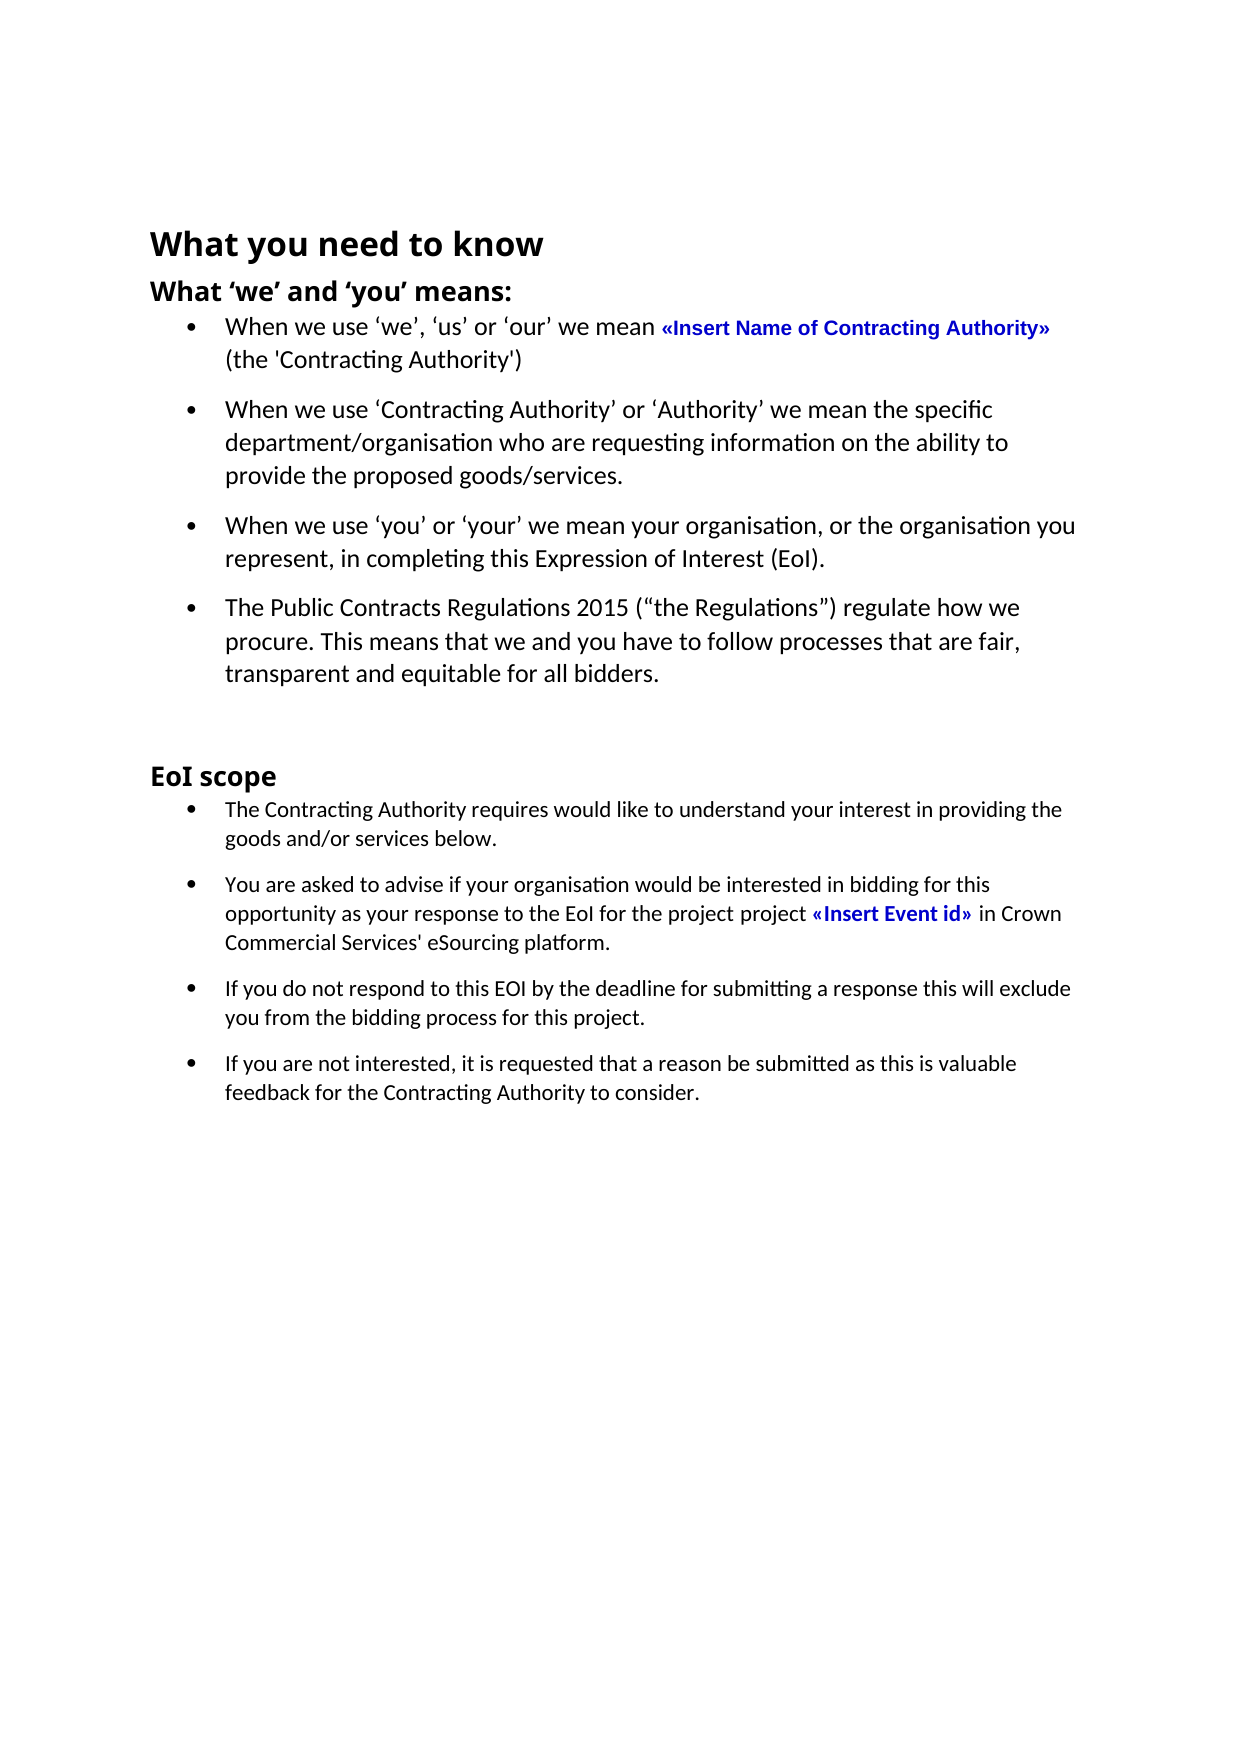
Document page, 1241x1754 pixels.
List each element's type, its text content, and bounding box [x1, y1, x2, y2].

subtitle What ‘we’ and ‘you’ means: [150, 272, 1090, 309]
list The Public Contracts Regulations 2015 (“the Regulations”) regulate how we procure. This means that we and you have to follow processes that are fair, transparent and equitable for all bidders. [187, 592, 1090, 689]
list You are asked to advise if your organisation would be interested in bidding for this opportunity as your response to the EoI for the project project «Insert Event id» in Crown Commercial Services' eSourcing platform. [187, 870, 1090, 956]
subtitle What you need to know [150, 221, 1090, 266]
list When we use ‘we’, ‘us’ or ‘our’ we mean «Insert Name of Contracting Authority» (the 'Contracting Authority') [187, 310, 1090, 375]
list When we use ‘you’ or ‘your’ we mean your organisation, or the organisation you represent, in completing this Expression of Interest (EoI). [187, 509, 1090, 574]
list The Contracting Authority requires would like to understand your interest in providing the goods and/or services below. [187, 796, 1090, 853]
list If you are not interested, it is requested that a reason be submitted as this is valuable feedback for the Contracting Authority to consider. [187, 1049, 1090, 1106]
list When we use ‘Contracting Authority’ or ‘Authority’ we mean the specific department/organisation who are requesting information on the ability to provide the proposed goods/services. [187, 393, 1090, 491]
subtitle EoI scope [150, 757, 1090, 794]
list If you do not respond to this EOI by the deadline for submitting a response this will exclude you from the bidding process for this project. [187, 974, 1090, 1031]
